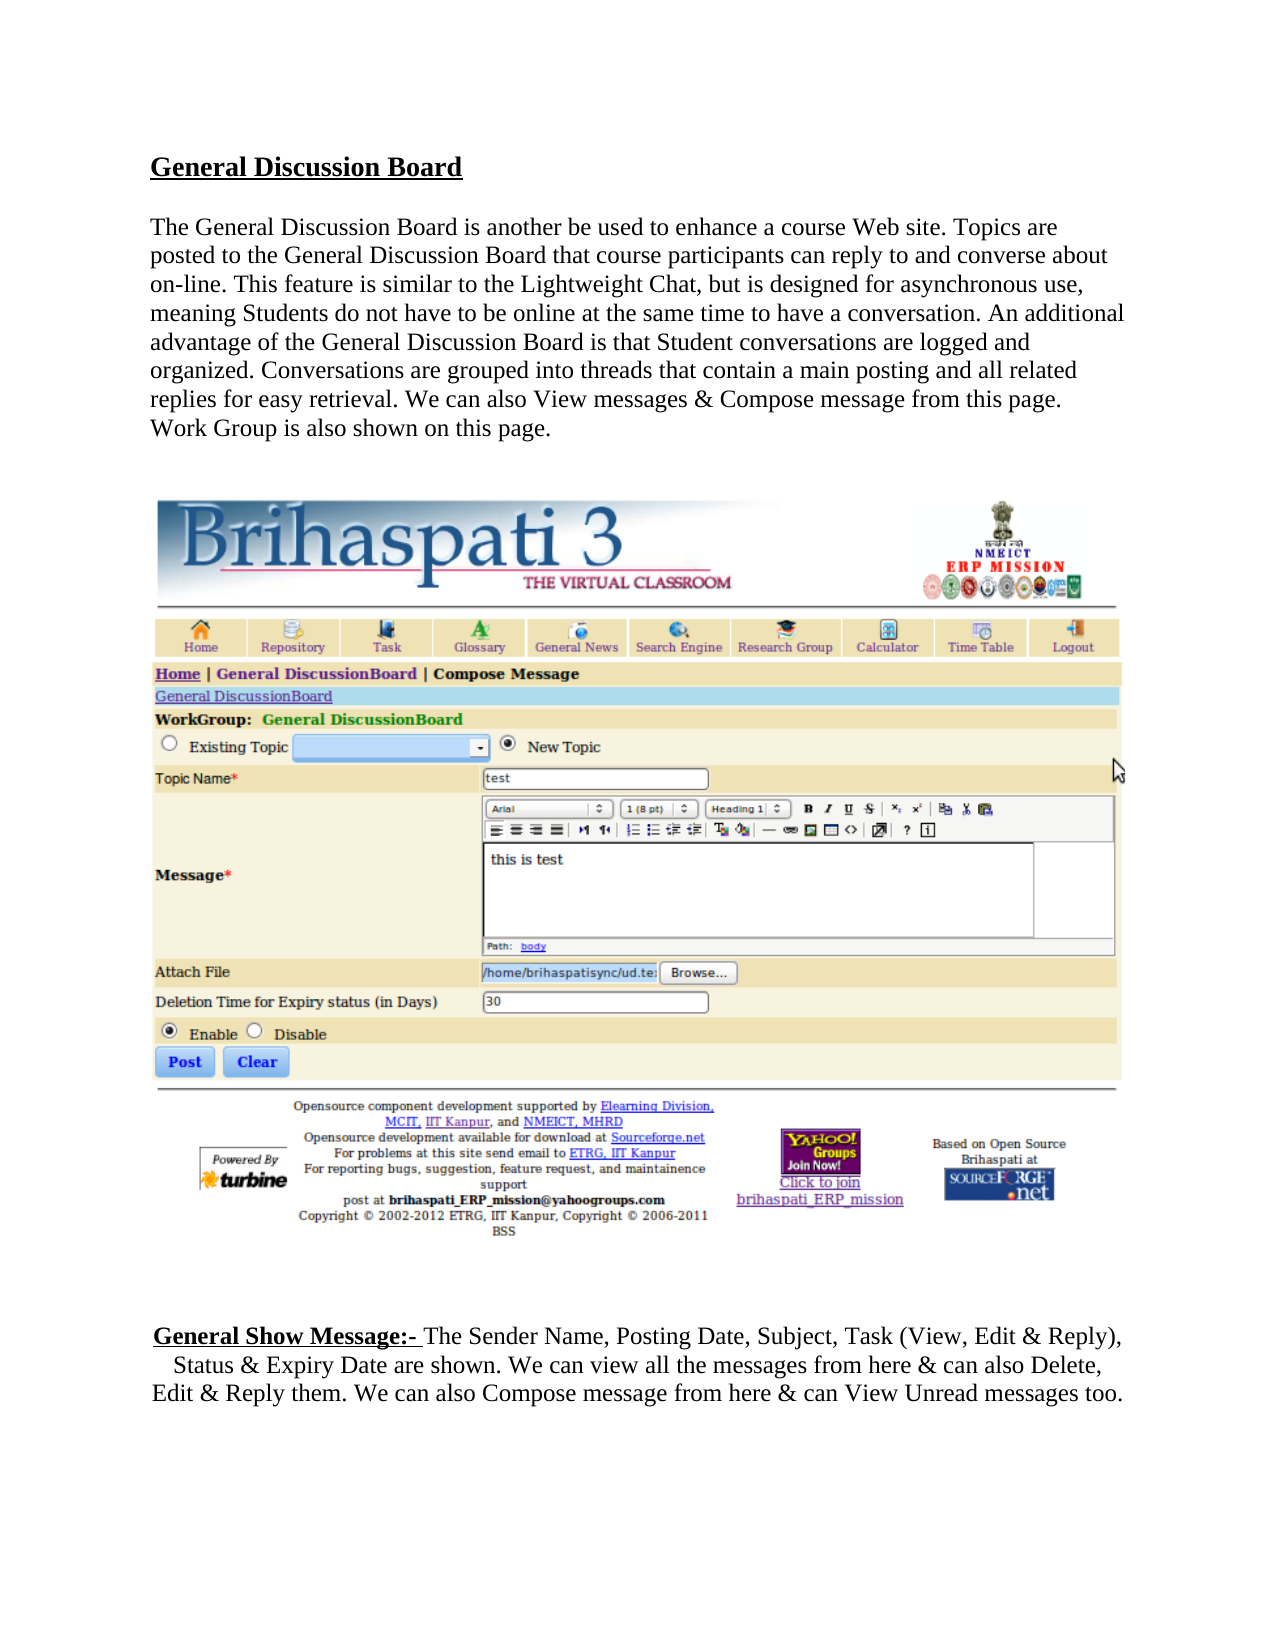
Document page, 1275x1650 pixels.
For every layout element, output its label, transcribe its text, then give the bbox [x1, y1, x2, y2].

subtitle General Discussion Board [150, 150, 1125, 182]
text The General Discussion Board is another be used to enhance a course Web site. Topics are posted to the General Discussion Board that course participants can reply to and converse about on-line. This feature is similar to the Lightweight Chat, but is designed for asynchronous use, meaning Students do not have to be online at the same time to have a conversation. An additional advantage of the General Discussion Board is that Student conversations are logged and organized. Conversations are grouped into threads that contain a main posting and all related replies for easy retrieval. We can also View messages & Compose message from this page. Work Group is also shown on this page. [150, 212, 1125, 442]
text General Show Message:- The Sender Name, Posting Date, Subject, Task (View, Edit & Reply), Status & Expiry Date are shown. We can view all the messages from here & can also Delete, Edit & Reply them. We can also Compose message from here & can View Unread messages too. [150, 1321, 1125, 1407]
picture [150, 495, 1125, 1245]
